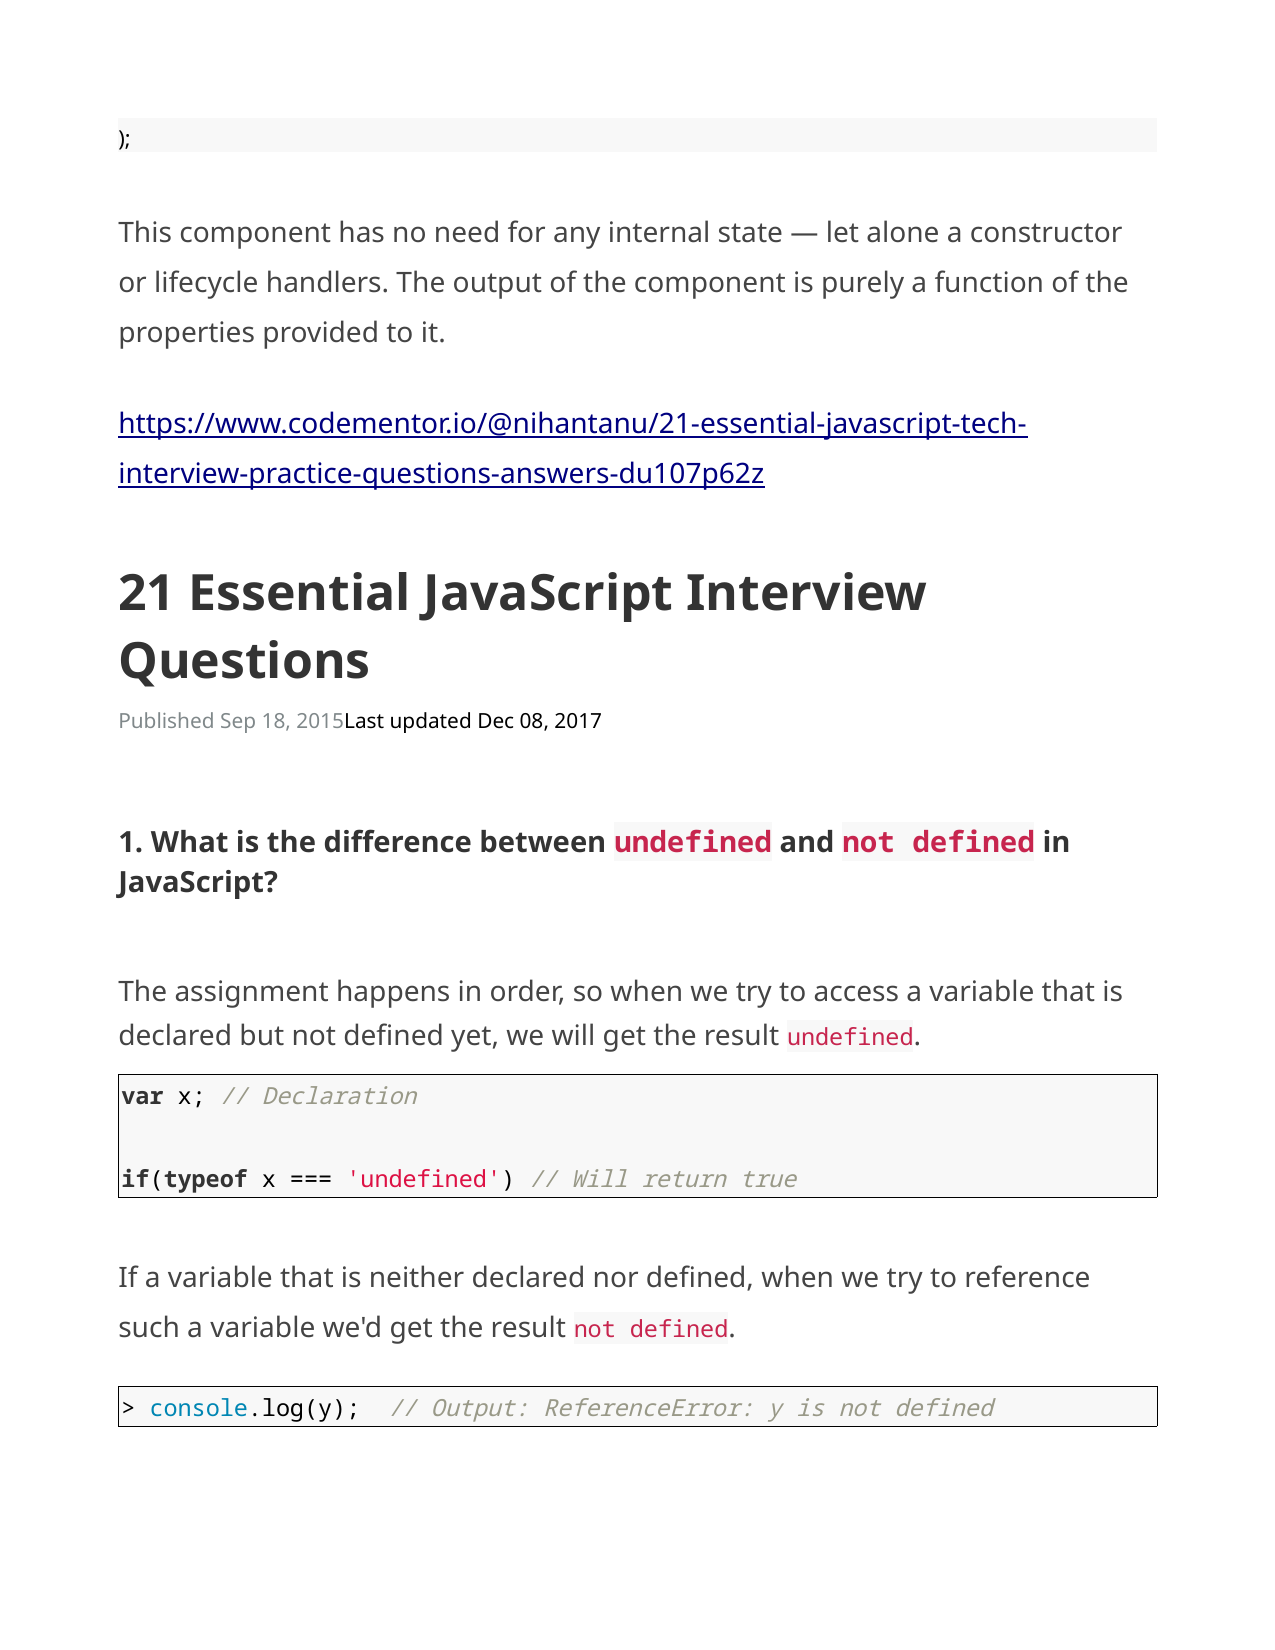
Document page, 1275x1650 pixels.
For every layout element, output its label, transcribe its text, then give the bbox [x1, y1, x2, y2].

text if(typeof x === 'undefined') // Will return true [119, 1156, 1157, 1197]
subtitle 21 Essential JavaScript Interview Questions [118, 557, 1157, 693]
text https://www.codementor.io/@nihantanu/21-essential-javascript-tech-interview-practice-questions-answers-du107p62z [118, 392, 1157, 492]
text If a variable that is neither declared nor defined, when we try to reference such a variable we'd get the result not defined. [118, 1245, 1157, 1345]
text Published Sep 18, 2015Last updated Dec 08, 2017 [118, 706, 1157, 734]
text The assignment happens in order, so when we try to access a variable that is declared but not defined yet, we will get the result undefined. [118, 971, 1157, 1053]
text var x; // Declaration [119, 1075, 1157, 1111]
text ); [118, 118, 1157, 152]
text > console.log(y); // Output: ReferenceError: y is not defined [119, 1387, 1157, 1426]
subtitle 1. What is the difference between undefined and not defined in JavaScript? [118, 782, 1157, 901]
text This component has no need for any internal state — let alone a constructor or lifecycle handlers. The output of the component is purely a function of the properties provided to it. [118, 201, 1157, 351]
